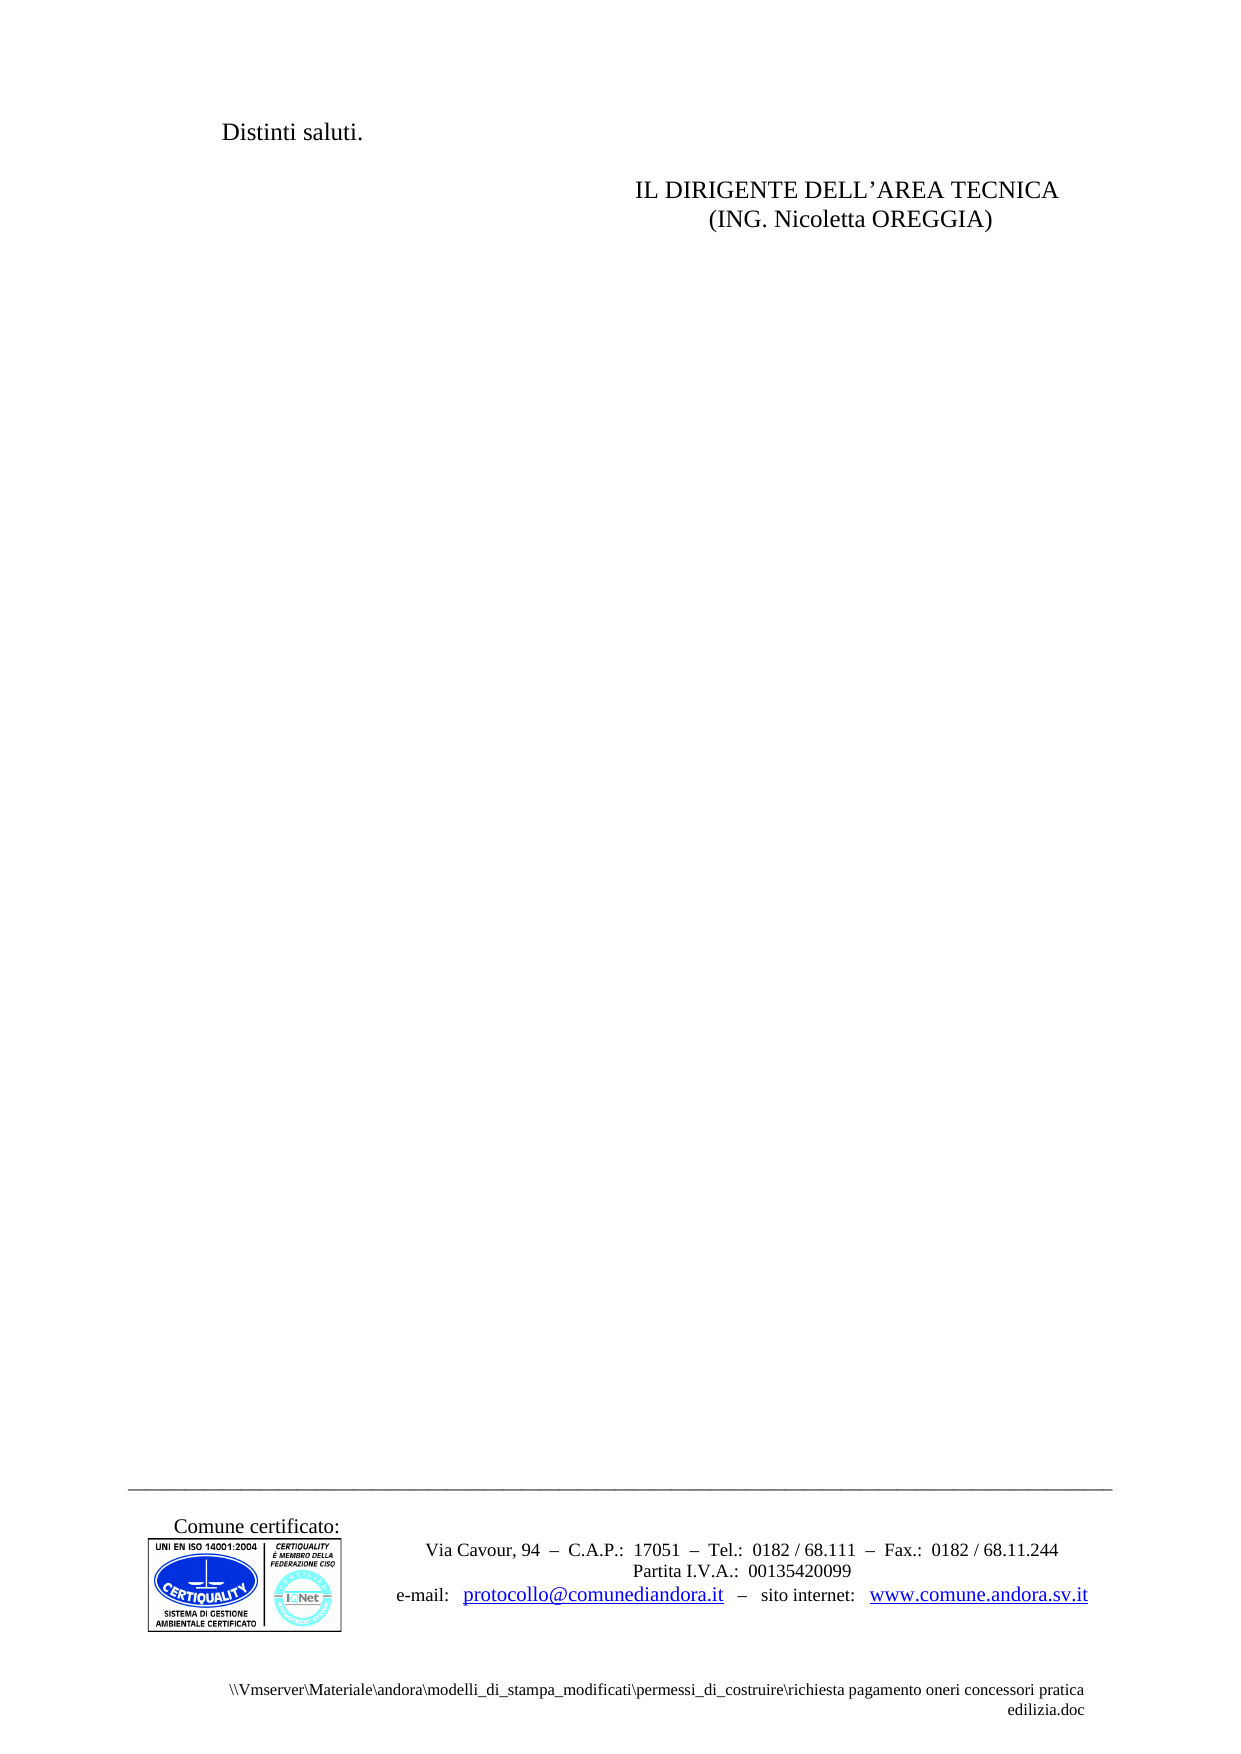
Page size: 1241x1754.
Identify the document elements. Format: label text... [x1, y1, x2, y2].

picture [147, 1538, 342, 1632]
text Distinti saluti. [118, 117, 1122, 146]
text IL DIRIGENTE DELL’AREA TECNICA [118, 175, 1122, 204]
text (ING. Nicoletta OREGGIA) [118, 204, 1122, 232]
